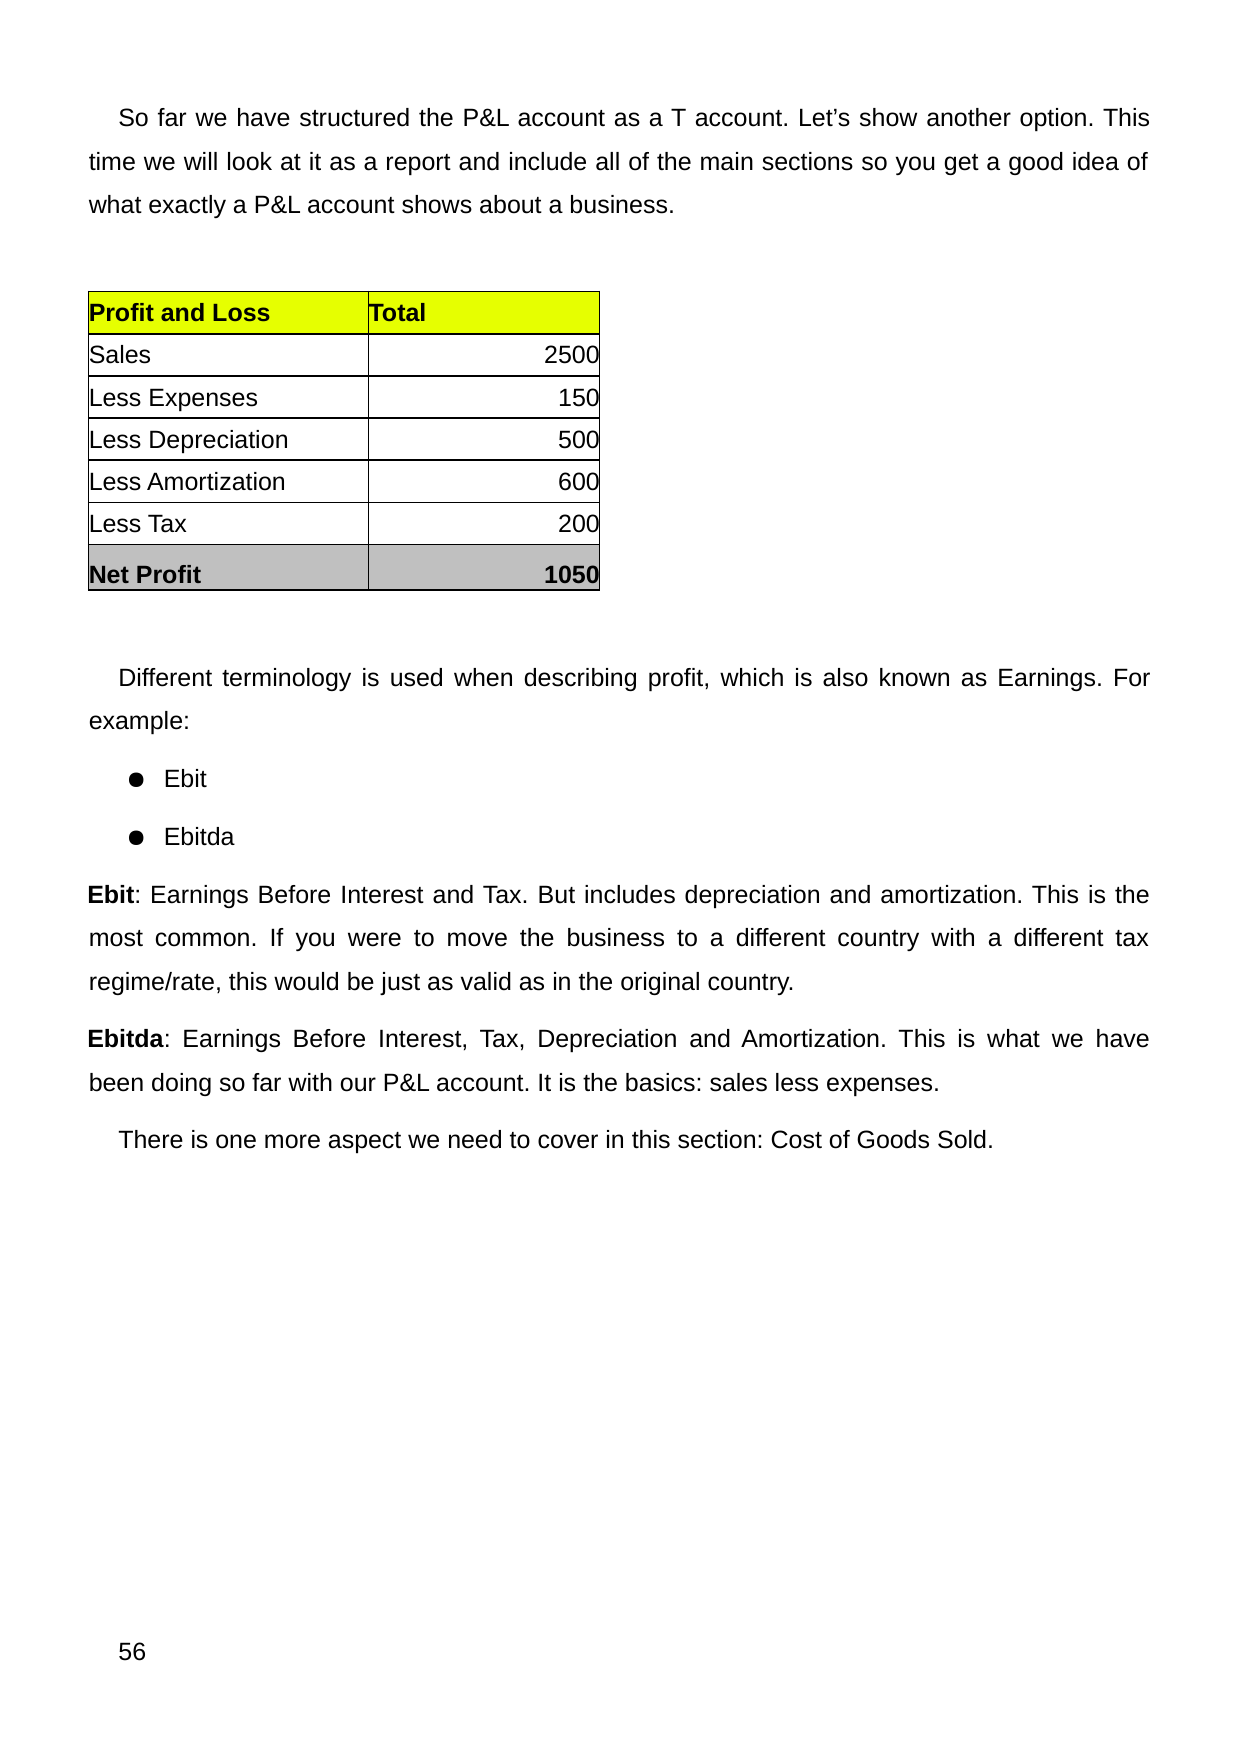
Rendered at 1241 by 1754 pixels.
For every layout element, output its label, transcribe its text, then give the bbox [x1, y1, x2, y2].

table_cell 150 [369, 377, 599, 417]
list Ebitda [126, 822, 1152, 851]
text There is one more aspect we need to cover in this section: Cost of Goods Sold. [88, 1125, 1152, 1154]
table_cell 200 [369, 503, 599, 544]
list Ebit [126, 764, 1152, 793]
table_cell Sales [89, 335, 368, 375]
table_header Total [369, 292, 599, 333]
table_cell Less Tax [89, 503, 368, 544]
table_cell 1050 [369, 545, 599, 589]
table_cell 500 [369, 419, 599, 459]
table_cell 2500 [369, 335, 599, 375]
text Different terminology is used when describing profit, which is also known as Earnings. For example: [88, 663, 1152, 735]
table_cell Less Amortization [89, 461, 368, 502]
table_cell 600 [369, 461, 599, 502]
table_cell Net Profit [89, 545, 368, 589]
table_cell Less Expenses [89, 377, 368, 417]
text So far we have structured the P&L account as a T account. Let’s show another option. This time we will look at it as a report and include all of the main sections so you get a good idea of what exactly a P&L account shows about a business. [88, 103, 1152, 218]
table_cell Less Depreciation [89, 419, 368, 459]
table_header Profit and Loss [89, 292, 368, 333]
text Ebitda: Earnings Before Interest, Tax, Depreciation and Amortization. This is what we have been doing so far with our P&L account. It is the basics: sales less expenses. [87, 1024, 1152, 1096]
text Ebit: Earnings Before Interest and Tax. But includes depreciation and amortization. This is the most common. If you were to move the business to a different country with a different tax regime/rate, this would be just as valid as in the original country. [87, 880, 1152, 995]
